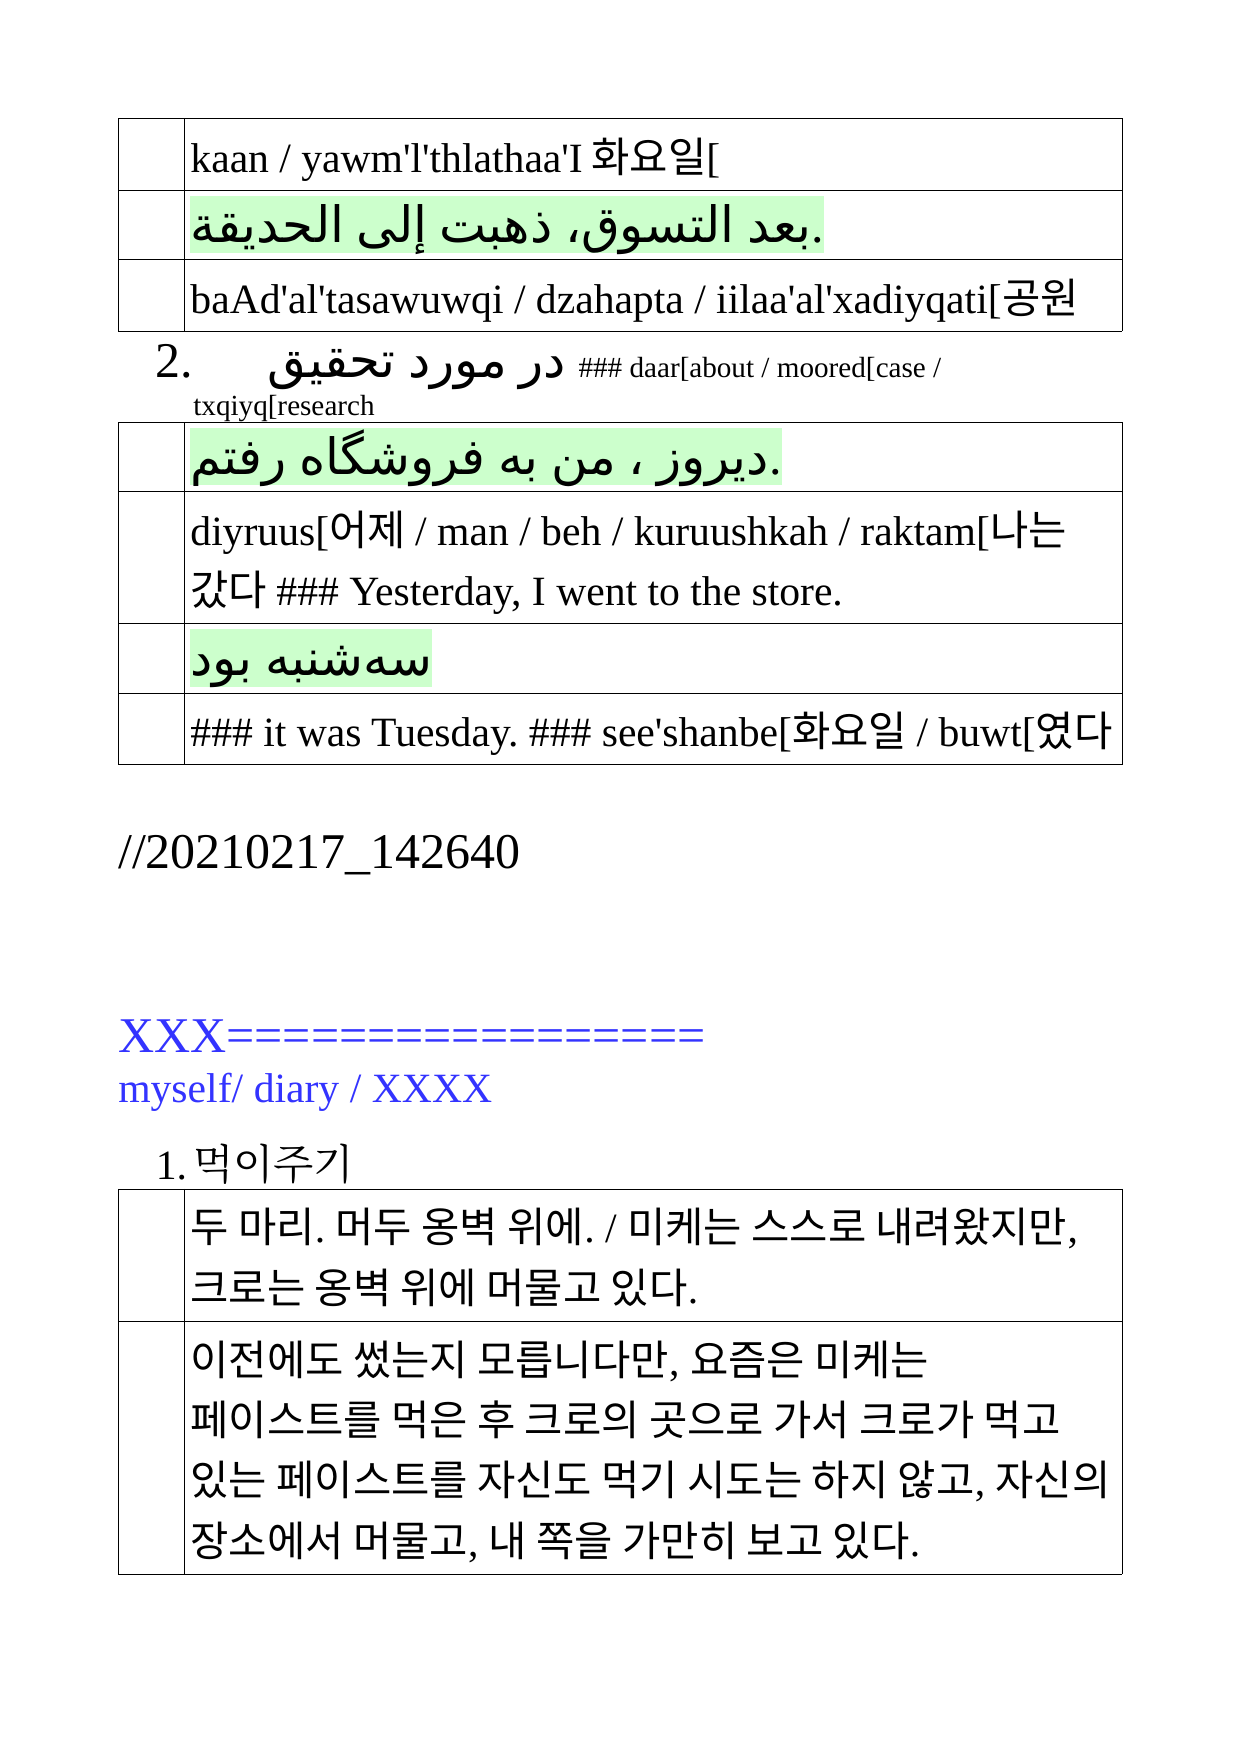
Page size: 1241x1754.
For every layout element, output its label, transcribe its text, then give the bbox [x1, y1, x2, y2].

table_cell [119, 260, 184, 331]
table_cell [119, 624, 184, 692]
table_header 두 마리. 머두 옹벽 위에. / 미케는 스스로 내려왔지만, 크로는 옹벽 위에 머물고 있다. [185, 1190, 1122, 1321]
table_cell diyruus[어제 / man / beh / kuruushkah / raktam[나는 갔다 ### Yesterday, I went to the store. [185, 492, 1122, 623]
table_cell 이전에도 썼는지 모릅니다만, 요즘은 미케는 페이스트를 먹은 후 크로의 곳으로 가서 크로가 먹고 있는 페이스트를 자신도 먹기 시도는 하지 않고, 자신의 장소에서 머물고, 내 쪽을 가만히 보고 있다. [185, 1322, 1122, 1574]
table_cell [119, 191, 184, 259]
text myself/ diary / XXXX [118, 1063, 1122, 1111]
table_cell [119, 119, 184, 190]
table_cell baAd'al'tasawuwqi / dzahapta / iilaa'al'xadiyqati[공원 [185, 260, 1122, 331]
table_cell [119, 1322, 184, 1574]
text //20210217_142640 [118, 822, 1122, 879]
list 먹이주기 [156, 1141, 1122, 1189]
table_header دیروز ، من به فروشگاه رفتم. [185, 423, 1122, 491]
table_cell [119, 492, 184, 623]
table_header [119, 423, 184, 491]
table_header [119, 1190, 184, 1321]
table_cell بعد التسوق، ذهبت إلى الحديقة. [185, 191, 1122, 259]
list در مورد تحقیق ### daar[about / moored[case / txqiyq[research [156, 332, 1122, 422]
table_cell ### it was Tuesday. ### see'shanbe[화요일 / buwt[였다 [185, 694, 1122, 764]
table_cell سه‌شنبه بود [185, 624, 1122, 692]
table_cell kaan / yawm'l'thlathaa'I화요일[ [185, 119, 1122, 190]
table_cell [119, 694, 184, 764]
text XXX================= [118, 1006, 1122, 1063]
